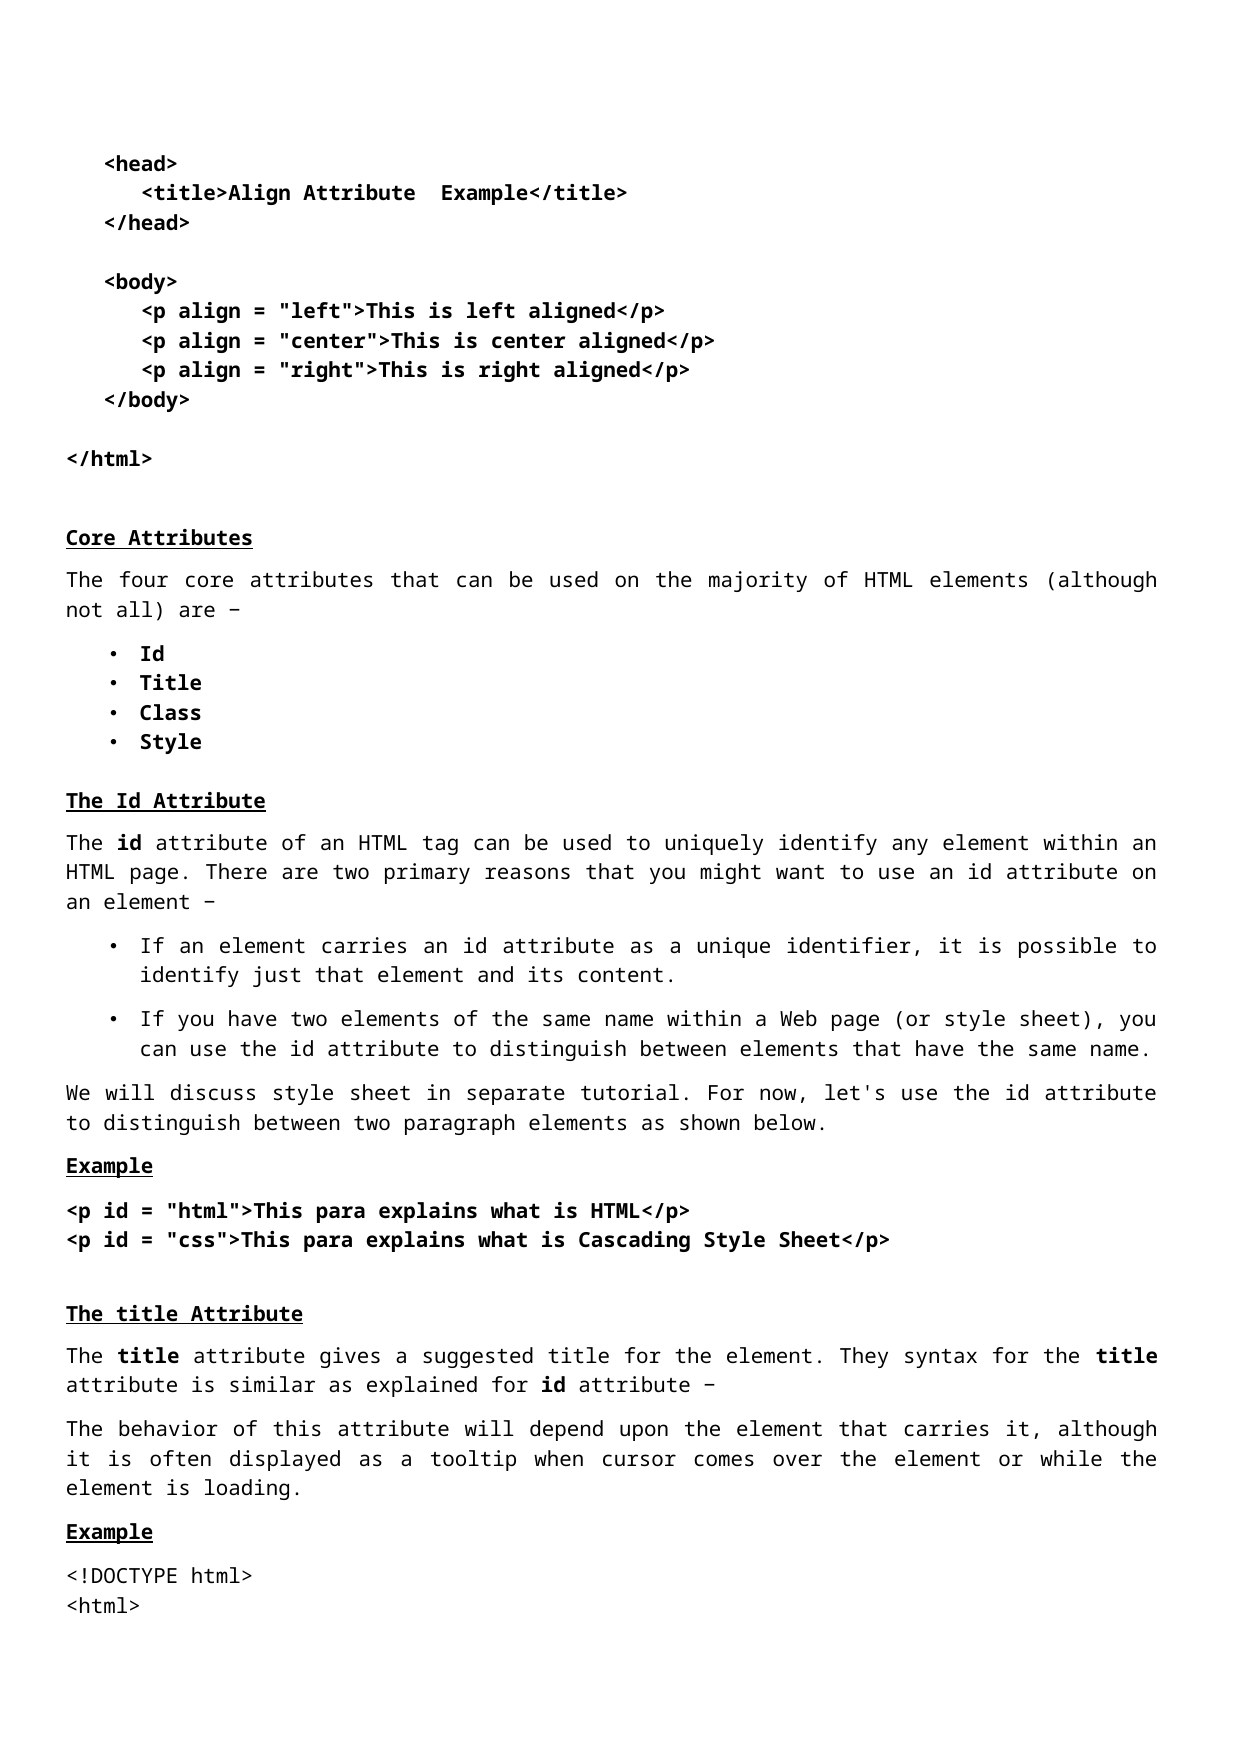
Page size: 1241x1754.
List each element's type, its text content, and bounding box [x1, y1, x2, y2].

text <p align = "right">This is right aligned</p> [66, 354, 1158, 383]
text <title>Align Attribute Example</title> [66, 177, 1158, 207]
text <p align = "left">This is left aligned</p> [66, 295, 1158, 324]
text The id attribute of an HTML tag can be used to uniquely identify any element within an HTML page. There are two primary reasons that you might want to use an id attribute on an element − [66, 827, 1158, 915]
list If you have two elements of the same name within a Web page (or style sheet), you can use the id attribute to distinguish between elements that have the same name. [110, 1003, 1158, 1062]
text </body> [66, 383, 1158, 413]
text The title attribute gives a suggested title for the element. They syntax for the title attribute is similar as explained for id attribute − [66, 1339, 1158, 1398]
text </head> [66, 207, 1158, 236]
text Example [66, 1516, 1158, 1546]
subtitle The Id Attribute [66, 785, 1158, 814]
text <p id = "html">This para explains what is HTML</p> [66, 1194, 1158, 1224]
text <head> [66, 148, 1158, 177]
list Id [110, 638, 1158, 667]
subtitle The title Attribute [66, 1297, 1158, 1327]
text The behavior of this attribute will depend upon the element that carries it, although it is often displayed as a tooltip when cursor comes over the element or while the element is loading. [66, 1413, 1158, 1501]
list Class [110, 697, 1158, 726]
text <p align = "center">This is center aligned</p> [66, 324, 1158, 354]
list Title [110, 667, 1158, 697]
text Example [66, 1150, 1158, 1180]
text We will discuss style sheet in separate tutorial. For now, let's use the id attribute to distinguish between two paragraph elements as shown below. [66, 1077, 1158, 1136]
text <!DOCTYPE html> [66, 1560, 1158, 1589]
text The four core attributes that can be used on the majority of HTML elements (although not all) are − [66, 564, 1158, 623]
subtitle Core Attributes [66, 522, 1158, 552]
text <p id = "css">This para explains what is Cascading Style Sheet</p> [66, 1224, 1158, 1253]
text <body> [66, 266, 1158, 295]
text <html> [66, 1589, 1158, 1619]
list If an element carries an id attribute as a unique identifier, it is possible to identify just that element and its content. [110, 930, 1158, 989]
text </html> [66, 442, 1158, 472]
list Style [110, 726, 1158, 756]
